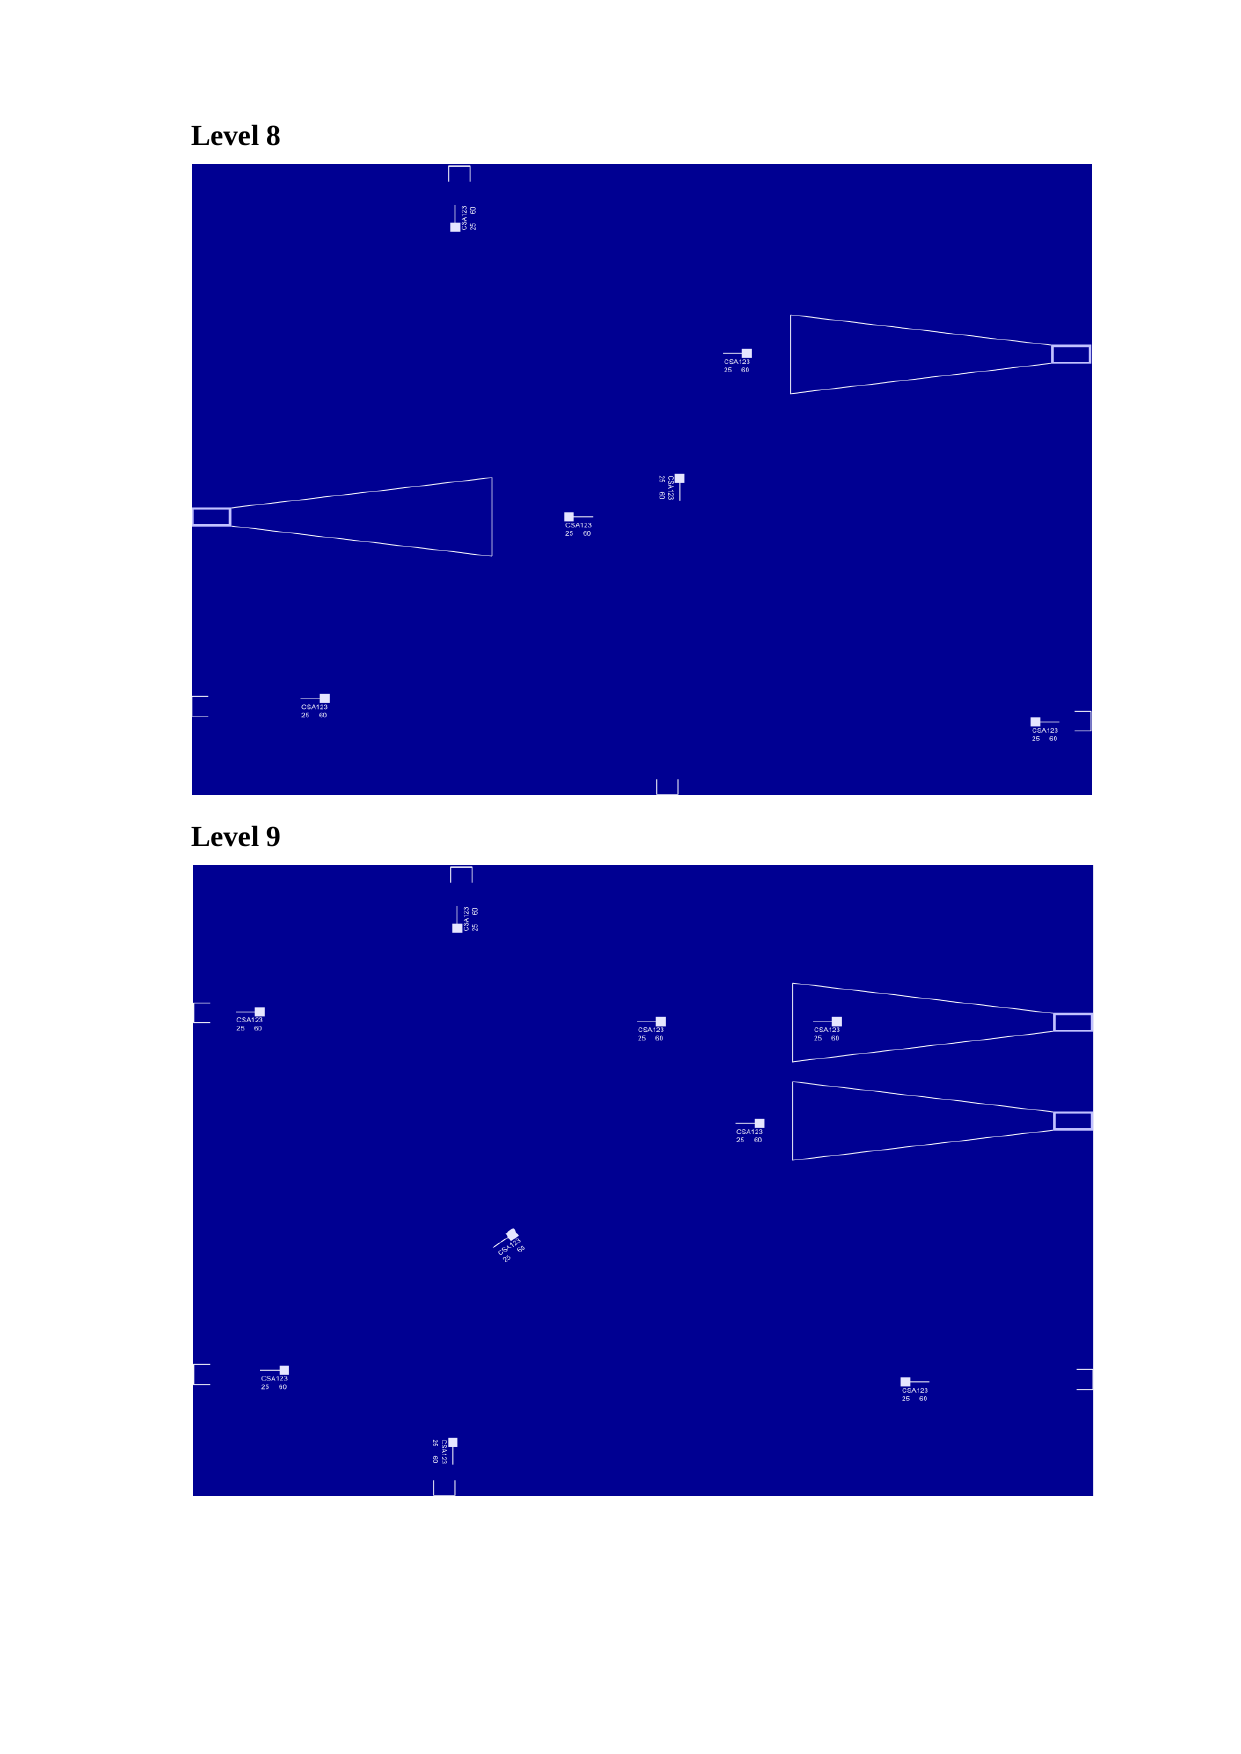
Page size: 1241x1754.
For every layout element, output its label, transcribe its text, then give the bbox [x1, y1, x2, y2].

picture [193, 865, 1094, 1496]
subtitle Level 8 [191, 118, 1122, 152]
subtitle Level 9 [191, 819, 1122, 853]
picture [192, 164, 1092, 795]
